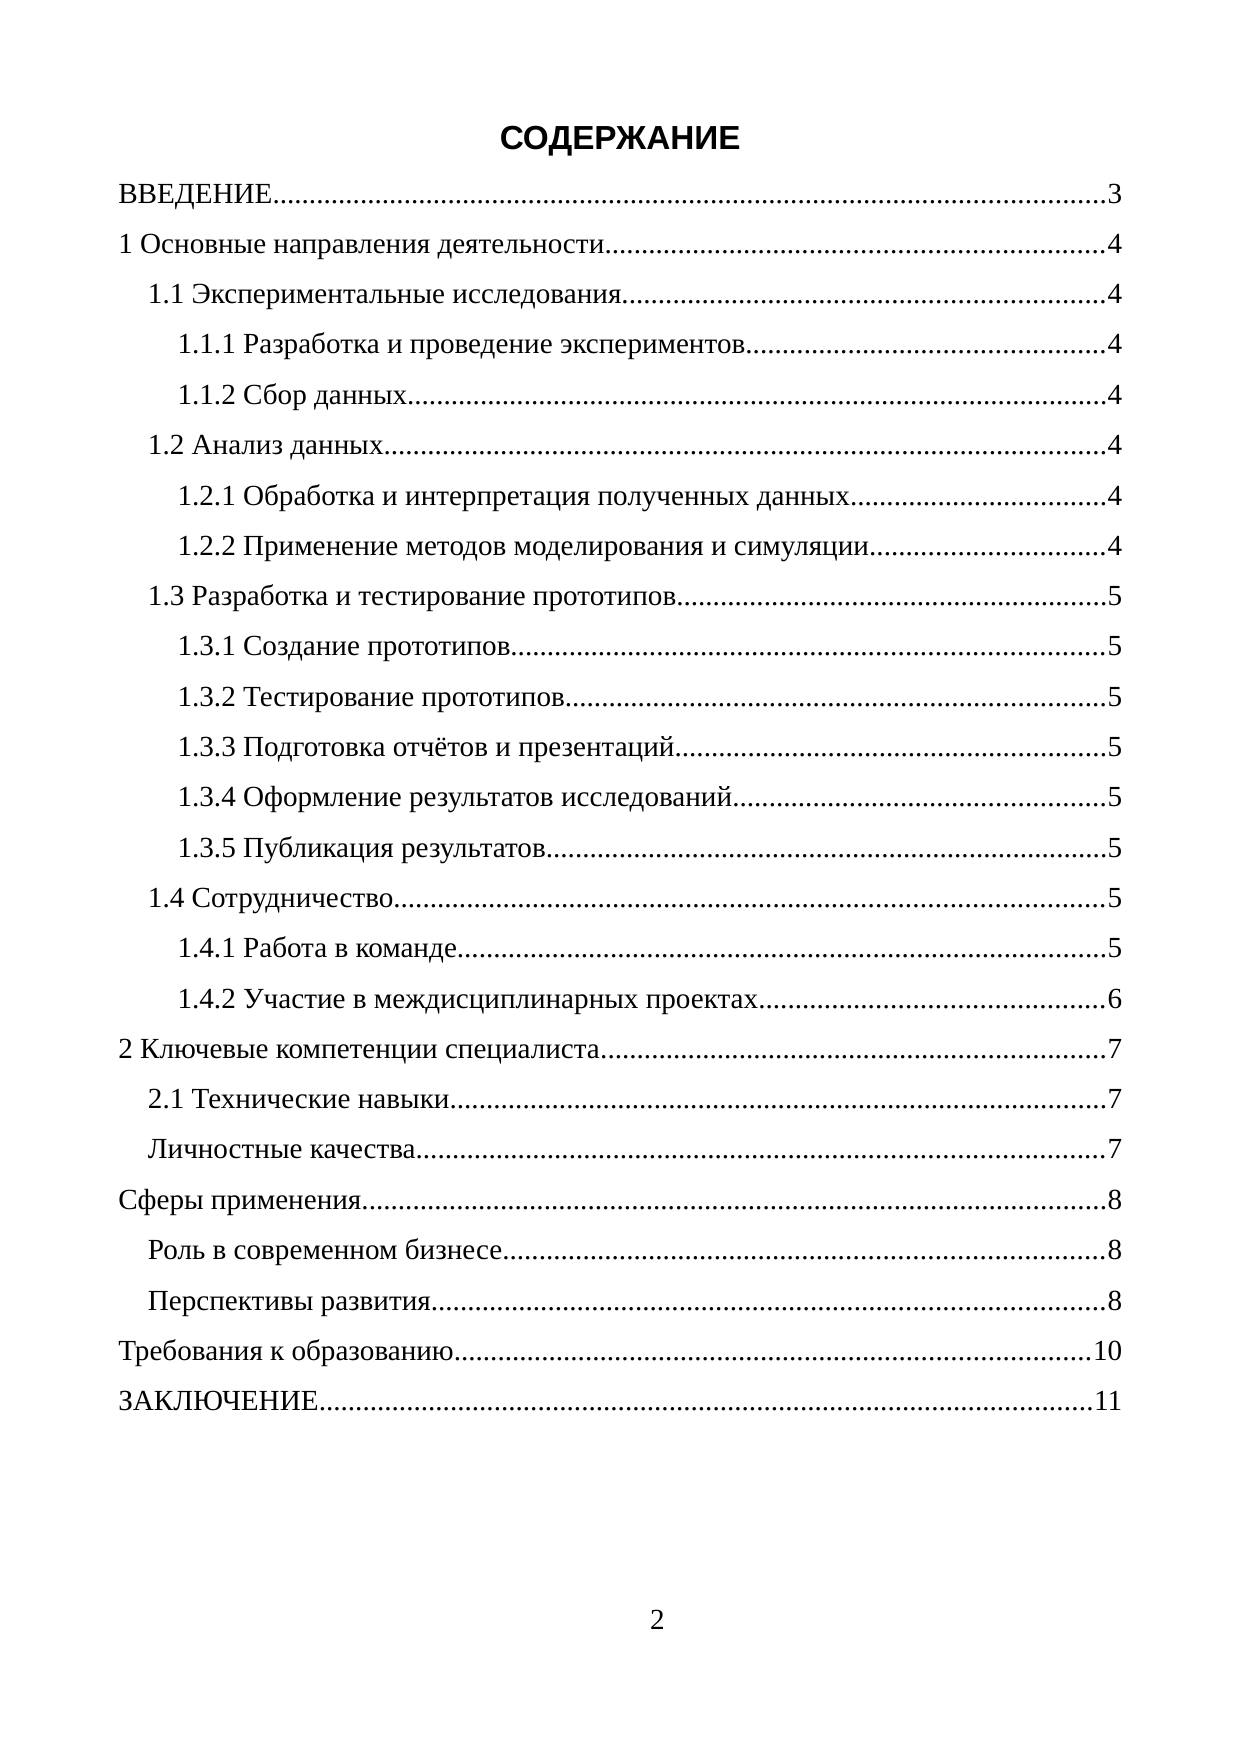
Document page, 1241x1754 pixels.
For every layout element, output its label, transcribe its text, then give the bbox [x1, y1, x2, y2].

text 1.3.5 Публикация результатов 5 [177, 830, 1122, 863]
text 1.2.1 Обработка и интерпретация полученных данных 4 [177, 478, 1122, 511]
text 1.4.1 Работа в команде 5 [177, 930, 1122, 964]
text 1.4 Сотрудничество 5 [148, 880, 1122, 914]
text 1.3.3 Подготовка отчётов и презентаций 5 [177, 729, 1122, 763]
text 1.2 Анализ данных 4 [148, 427, 1122, 461]
text ЗАКЛЮЧЕНИЕ 11 [118, 1383, 1122, 1417]
text 1.1 Экспериментальные исследования 4 [148, 276, 1122, 310]
text Требования к образованию 10 [118, 1333, 1122, 1366]
text 1.3.2 Тестирование прототипов 5 [177, 679, 1122, 712]
text Сферы применения 8 [118, 1182, 1122, 1216]
text 1.2.2 Применение методов моделирования и симуляции 4 [177, 528, 1122, 561]
text Роль в современном бизнесе 8 [148, 1232, 1122, 1266]
subtitle Содержание [118, 118, 1122, 157]
text 1.1.1 Разработка и проведение экспериментов 4 [177, 327, 1122, 360]
text 2.1 Технические навыки 7 [148, 1081, 1122, 1115]
text 1.4.2 Участие в междисциплинарных проектах 6 [177, 981, 1122, 1014]
text 1.3.4 Оформление результатов исследований 5 [177, 779, 1122, 813]
text 1 Основные направления деятельности 4 [118, 226, 1122, 259]
text 1.3.1 Создание прототипов 5 [177, 628, 1122, 662]
text 2 Ключевые компетенции специалиста 7 [118, 1031, 1122, 1064]
text Перспективы развития 8 [148, 1283, 1122, 1316]
text ВВЕДЕНИЕ 3 [118, 176, 1122, 209]
text Личностные качества 7 [148, 1132, 1122, 1165]
text 1.3 Разработка и тестирование прототипов 5 [148, 578, 1122, 612]
text 1.1.2 Сбор данных 4 [177, 377, 1122, 411]
